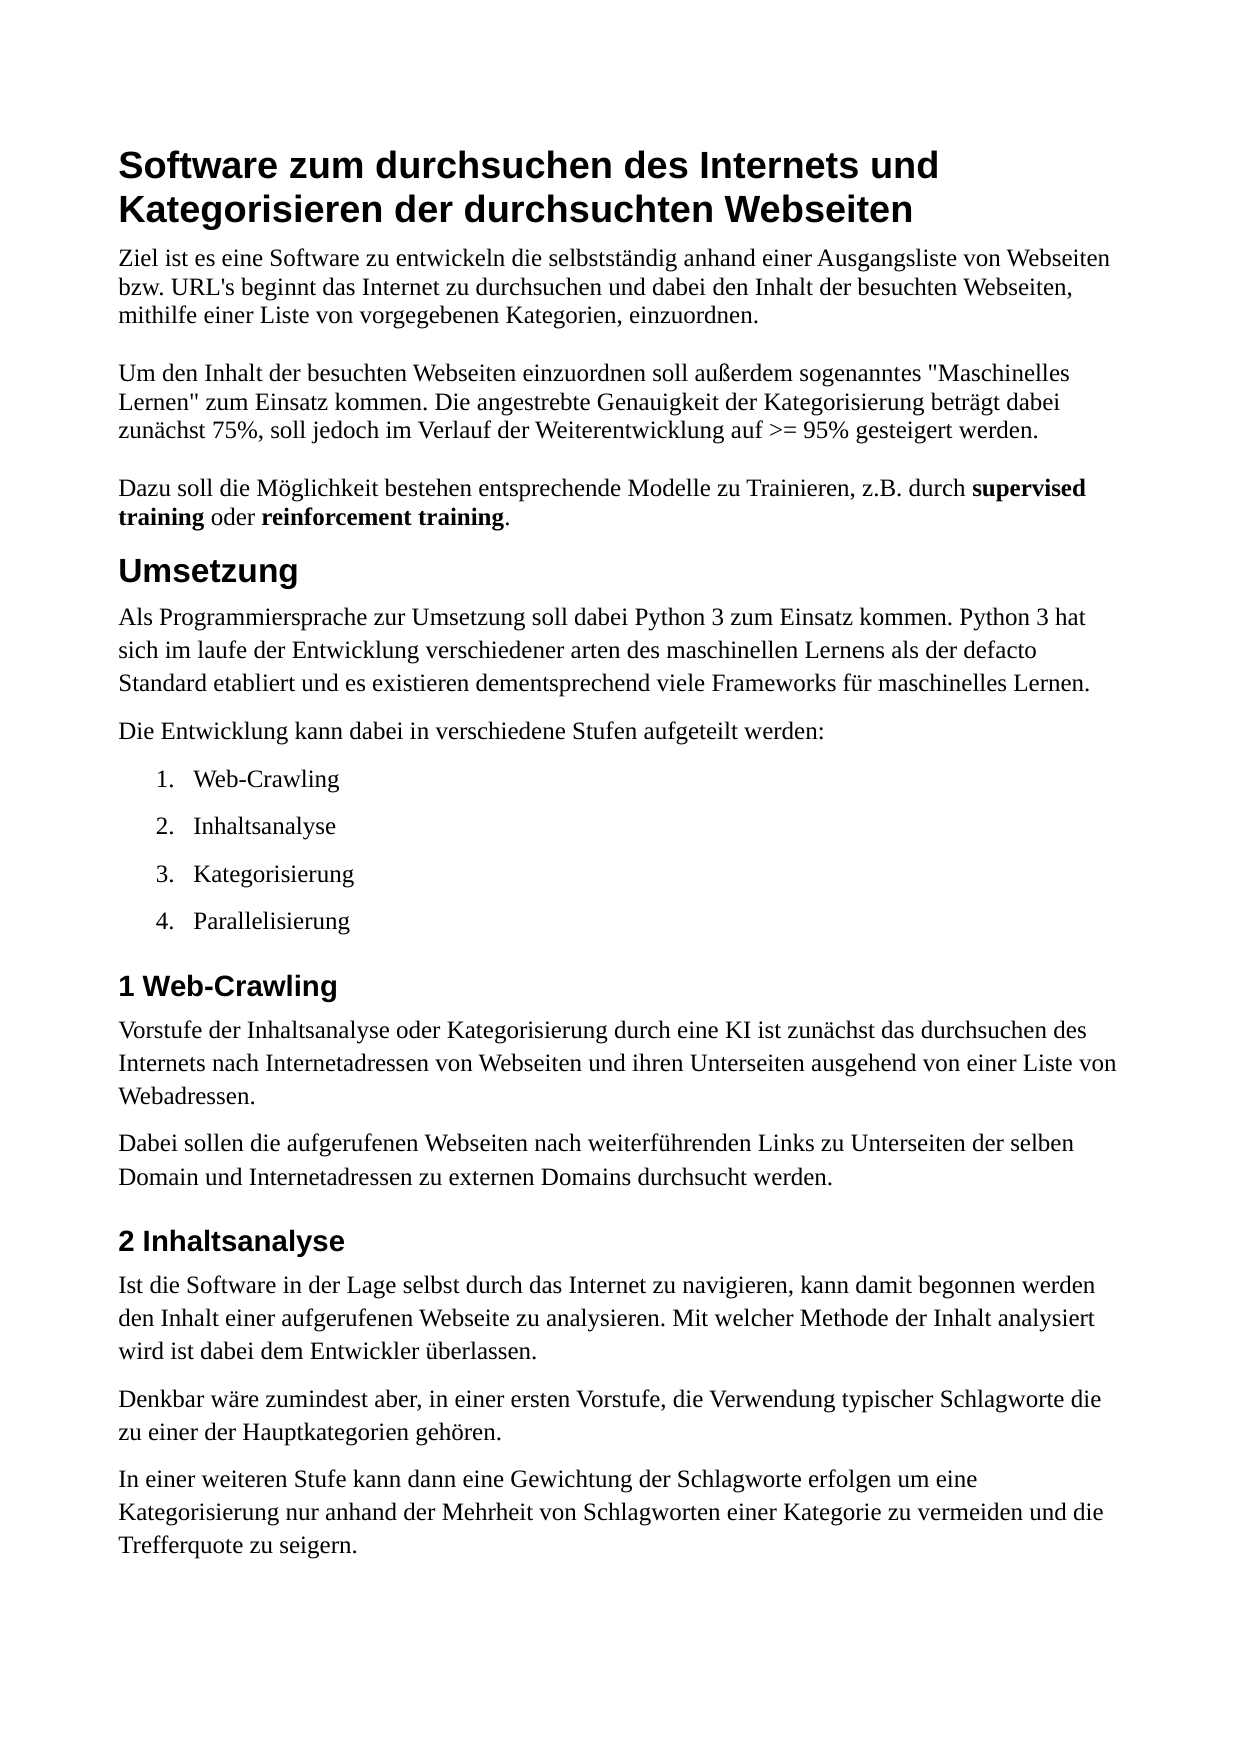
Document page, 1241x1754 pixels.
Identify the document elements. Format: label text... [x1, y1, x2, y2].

list Parallelisierung [156, 906, 1122, 935]
text Ist die Software in der Lage selbst durch das Internet zu navigieren, kann damit begonnen werden den Inhalt einer aufgerufenen Webseite zu analysieren. Mit welcher Methode der Inhalt analysiert wird ist dabei dem Entwickler überlassen. [118, 1270, 1122, 1365]
text Dazu soll die Möglichkeit bestehen entsprechende Modelle zu Trainieren, z.B. durch supervised training oder reinforcement training. [118, 473, 1122, 530]
subtitle 1 Web-Crawling [118, 969, 1122, 1002]
text Ziel ist es eine Software zu entwickeln die selbstständig anhand einer Ausgangsliste von Webseiten bzw. URL's beginnt das Internet zu durchsuchen und dabei den Inhalt der besuchten Webseiten, mithilfe einer Liste von vorgegebenen Kategorien, einzuordnen. [118, 243, 1122, 329]
text Die Entwicklung kann dabei in verschiedene Stufen aufgeteilt werden: [118, 716, 1122, 745]
subtitle Software zum durchsuchen des Internets und Kategorisieren der durchsuchten Webseiten [118, 143, 1122, 230]
text In einer weiteren Stufe kann dann eine Gewichtung der Schlagworte erfolgen um eine Kategorisierung nur anhand der Mehrheit von Schlagworten einer Kategorie zu vermeiden und die Trefferquote zu seigern. [118, 1464, 1122, 1559]
list Inhaltsanalyse [156, 811, 1122, 840]
list Kategorisierung [156, 859, 1122, 888]
text Denkbar wäre zumindest aber, in einer ersten Vorstufe, die Verwendung typischer Schlagworte die zu einer der Hauptkategorien gehören. [118, 1384, 1122, 1445]
subtitle Umsetzung [118, 551, 1122, 590]
text Dabei sollen die aufgerufenen Webseiten nach weiterführenden Links zu Unterseiten der selben Domain und Internetadressen zu externen Domains durchsucht werden. [118, 1128, 1122, 1190]
text Als Programmiersprache zur Umsetzung soll dabei Python 3 zum Einsatz kommen. Python 3 hat sich im laufe der Entwicklung verschiedener arten des maschinellen Lernens als der defacto Standard etabliert und es existieren dementsprechend viele Frameworks für maschinelles Lernen. [118, 602, 1122, 697]
list Web-Crawling [156, 764, 1122, 792]
text Vorstufe der Inhaltsanalyse oder Kategorisierung durch eine KI ist zunächst das durchsuchen des Internets nach Internetadressen von Webseiten und ihren Unterseiten ausgehend von einer Liste von Webadressen. [118, 1015, 1122, 1110]
subtitle 2 Inhaltsanalyse [118, 1224, 1122, 1257]
text Um den Inhalt der besuchten Webseiten einzuordnen soll außerdem sogenanntes "Maschinelles Lernen" zum Einsatz kommen. Die angestrebte Genauigkeit der Kategorisierung beträgt dabei zunächst 75%, soll jedoch im Verlauf der Weiterentwicklung auf >= 95% gesteigert werden. [118, 358, 1122, 444]
